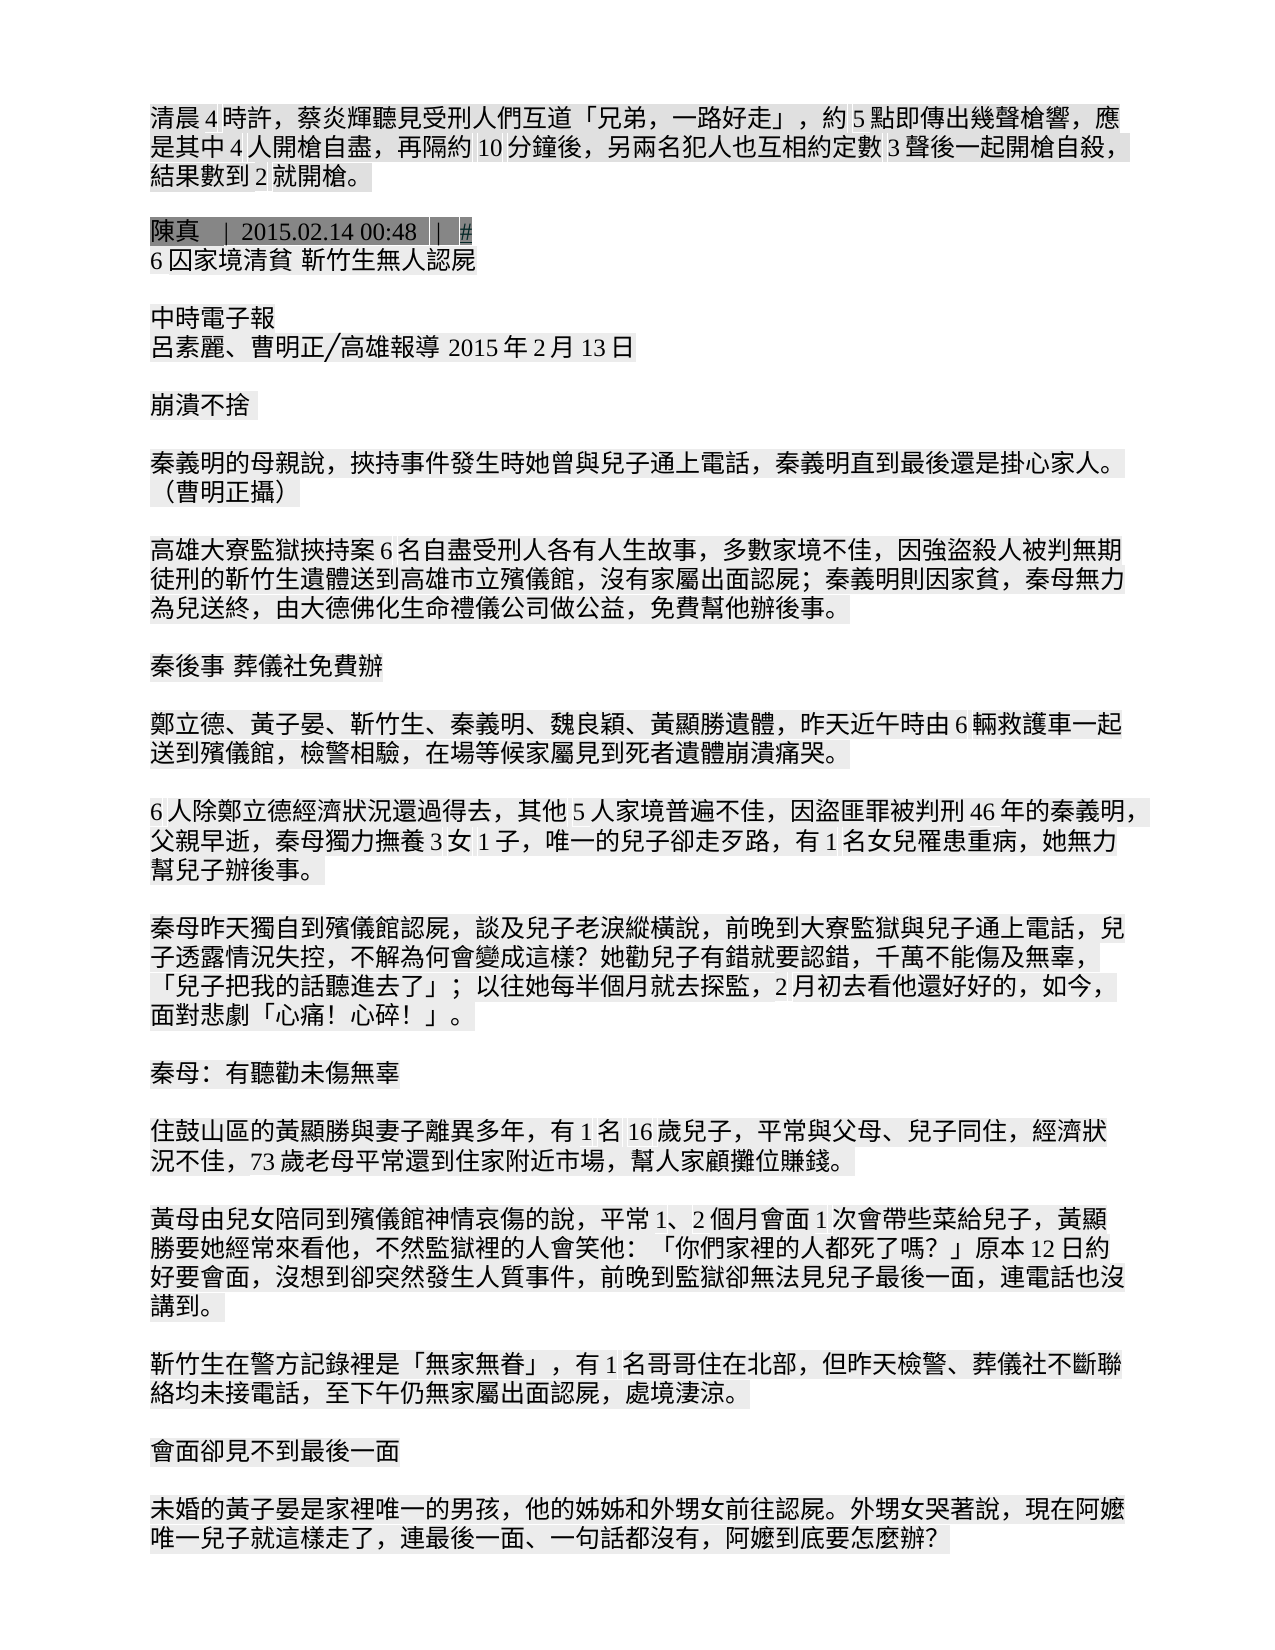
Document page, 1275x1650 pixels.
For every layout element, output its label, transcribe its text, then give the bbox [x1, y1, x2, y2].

text 6 囚家境清貧 靳竹生無人認屍 中時電子報 呂素麗、曹明正╱高雄報導 2015年2月13日 崩潰不捨 秦義明的母親說，挾持事件發生時她曾與兒子通上電話，秦義明直到最後還是掛心家人。（曹明正攝） 高雄大寮監獄挾持案6名自盡受刑人各有人生故事，多數家境不佳，因強盜殺人被判無期徒刑的靳竹生遺體送到高雄市立殯儀館，沒有家屬出面認屍；秦義明則因家貧，秦母無力為兒送終，由大德佛化生命禮儀公司做公益，免費幫他辦後事。 秦後事 葬儀社免費辦 鄭立德、黃子晏、靳竹生、秦義明、魏良穎、黃顯勝遺體，昨天近午時由6輛救護車一起送到殯儀館，檢警相驗，在場等候家屬見到死者遺體崩潰痛哭。 6人除鄭立德經濟狀況還過得去，其他5人家境普遍不佳，因盜匪罪被判刑46年的秦義明，父親早逝，秦母獨力撫養3女1子，唯一的兒子卻走歹路，有1名女兒罹患重病，她無力幫兒子辦後事。 秦母昨天獨自到殯儀館認屍，談及兒子老淚縱橫說，前晚到大寮監獄與兒子通上電話，兒子透露情況失控，不解為何會變成這樣？她勸兒子有錯就要認錯，千萬不能傷及無辜，「兒子把我的話聽進去了」；以往她每半個月就去探監，2月初去看他還好好的，如今，面對悲劇「心痛！心碎！」。 秦母：有聽勸未傷無辜 住鼓山區的黃顯勝與妻子離異多年，有1名16歲兒子，平常與父母、兒子同住，經濟狀況不佳，73歲老母平常還到住家附近市場，幫人家顧攤位賺錢。 黃母由兒女陪同到殯儀館神情哀傷的說，平常1、2個月會面1次會帶些菜給兒子，黃顯勝要她經常來看他，不然監獄裡的人會笑他：「你們家裡的人都死了嗎？」原本12日約好要會面，沒想到卻突然發生人質事件，前晚到監獄卻無法見兒子最後一面，連電話也沒講到。 靳竹生在警方記錄裡是「無家無眷」，有1名哥哥住在北部，但昨天檢警、葬儀社不斷聯絡均未接電話，至下午仍無家屬出面認屍，處境淒涼。 會面卻見不到最後一面 未婚的黃子晏是家裡唯一的男孩，他的姊姊和外甥女前往認屍。外甥女哭著說，現在阿嬤唯一兒子就這樣走了，連最後一面、一句話都沒有，阿嬤到底要怎麼辦？ 魏良穎的母親因受不了刺激，一度傳出身體不適，休息後才能認屍。 鄭立德的母親、妻兒女昨天戴著口罩現身，旁邊有鄭在眷村從小玩到大的朋友相陪，陳姓友人表示，鄭立德個性海派敢做敢當，拿得起放得下，他覺得沒殺人卻被判殺人罪，還要被關18年很不甘心，用此激烈手段表達訴求，但他至少沒有傷害無辜。 [150, 246, 1125, 1554]
text 秦義明：媽 下輩子再當妳兒 2015年2月13日 中國時報【林宏聰、李義╱高雄報導】 6名受刑人深知難逃法網，彼此擁抱互道「兄弟，一路好走」，先後開槍自盡。首腦之一秦義明自我了斷前，為了阻止警方帶老母到場勸降，情緒激動對空鳴槍，接著隔空向媽媽道歉，因為他不願在親情感召下哭哭啼啼影響赴死決心，原來黑道狠角色在母親面前，也只是個孩子。 雙方對峙時，警方發動受刑人家人到場溫情喊話。蔡炎輝說，他聽到秦義明看見母親趕到場後情緒激動，但不想面對母親，隔空向母親說對不起，高喊「下輩子再當妳兒子！」即對空鳴槍，制止警方引導其母親進入檢哨。 4人先走 2人數3聲自戕 清晨4時許，蔡炎輝聽見受刑人們互道「兄弟，一路好走」，約5點即傳出幾聲槍響，應是其中4人開槍自盡，再隔約10分鐘後，另兩名犯人也互相約定數3聲後一起開槍自殺，結果數到2就開槍。 [150, 75, 1125, 192]
text 陳真 | 2015.02.14 00:48 | # [150, 217, 1125, 246]
